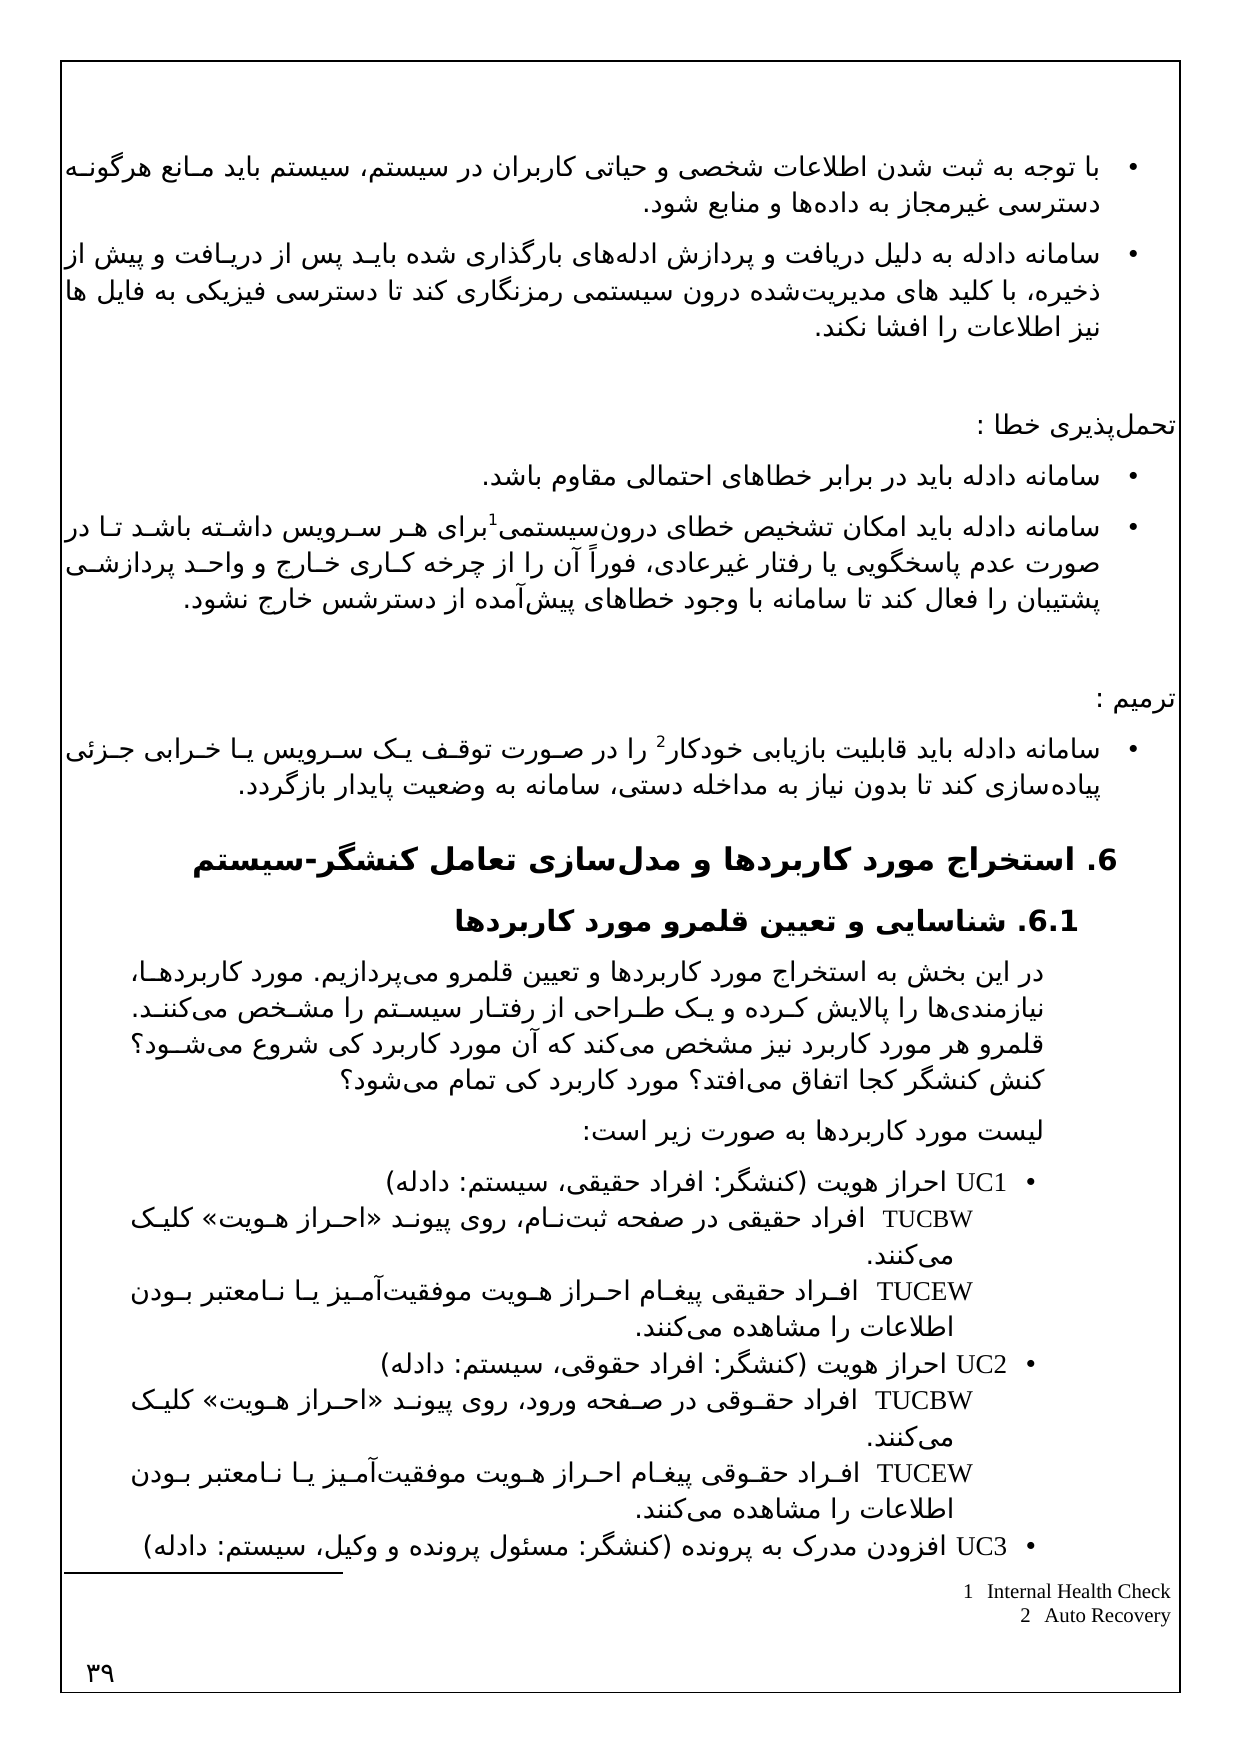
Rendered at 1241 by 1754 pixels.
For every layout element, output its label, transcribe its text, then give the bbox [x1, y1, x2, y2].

subtitle استخراج مورد کاربردها و مدل‌سازی تعامل کنشگر-سیستم [64, 841, 1086, 877]
text لیست مورد کاربردها به صورت زیر است: [130, 1115, 1045, 1147]
list سامانه دادله باید قابلیت بازیابی خودکار را در صورت توقف یک سرویس یا خرابی جزئی پیاده‌سازی کند تا بدون نیاز به مداخله دستی، سامانه به وضعیت پایدار بازگردد. [64, 733, 1138, 801]
list TUCEW افراد حقیقی پیغام احراز هویت موفقیت‌آمیز یا نامعتبر بودن اطلاعات را مشاهده می‌کنند. [130, 1275, 973, 1343]
list Auto Recovery [76, 1603, 1176, 1627]
list TUCBW افراد حقوقی در صفحه ورود، روی پیوند «احراز هویت» کلیک می‌کنند. [130, 1384, 973, 1452]
list Internal Health Check [76, 1579, 1176, 1603]
list TUCBW افراد حقیقی در صفحه ثبت‌نام، روی پیوند «احراز هویت» کلیک می‌کنند. [130, 1203, 973, 1271]
list UC3 افزودن مدرک به پرونده (کنشگر: مسئول پرونده و وکیل، سیستم: دادله) [130, 1530, 1026, 1562]
text ترمیم : [64, 682, 1176, 714]
list سامانه دادله باید امکان تشخیص خطای درون‌سیستمیبرای هر سرویس داشته باشد تا در صورت عدم پاسخگویی یا رفتار غیرعادی، فوراً آن را از چرخه کاری خارج و واحد پردازشی پشتیبان را فعال کند تا سامانه با وجود خطا‌های پیش‌آمده از دسترشس خارج نشود. [64, 511, 1138, 615]
list با توجه به ثبت شدن اطلاعات شخصی و حیاتی کاربران در سیستم، سیستم باید مانع هرگونه دسترسی غیرمجاز به داده‌ها و منابع شود. [64, 152, 1138, 219]
list TUCEW افراد حقوقی پیغام احراز هویت موفقیت‌آمیز یا نامعتبر بودن اطلاعات را مشاهده می‌کنند. [130, 1457, 973, 1525]
list UC2 احراز هویت (کنشگر: افراد حقوقی، سیستم: دادله) [130, 1348, 1026, 1380]
subtitle شناسایی و تعیین قلمرو مورد کاربردها [64, 904, 1016, 938]
list سامانه دادله باید در برابر خطا‌های احتمالی مقاوم باشد. [64, 460, 1138, 492]
list سامانه دادله به دلیل دریافت و پردازش ادله‌های بارگذاری شده باید پس از دریافت و پیش از ذخیره، با کلید های مدیریت‌شده درون سیستمی رمزنگاری کند تا دسترسی فیزیکی به فایل ها نیز اطلاعات را افشا نکند. [64, 239, 1138, 343]
list UC1 احراز هویت (کنشگر: افراد حقیقی، سیستم: دادله) [130, 1166, 1026, 1198]
text در این بخش به استخراج مورد کاربردها و تعیین قلمرو می‌پردازیم. مورد کاربردها، نیازمندی‌ها را پالایش کرده و یک طراحی از رفتار سیستم را مشخص می‌کنند. قلمرو هر مورد کاربرد نیز مشخص می‌کند که آن مورد کاربرد کی شروع می‌شود؟ کنش کنشگر کجا اتفاق می‌افتد؟ مورد کاربرد کی تمام می‌شود؟ [130, 956, 1045, 1096]
text تحمل‌پذیری خطا : [64, 409, 1176, 441]
